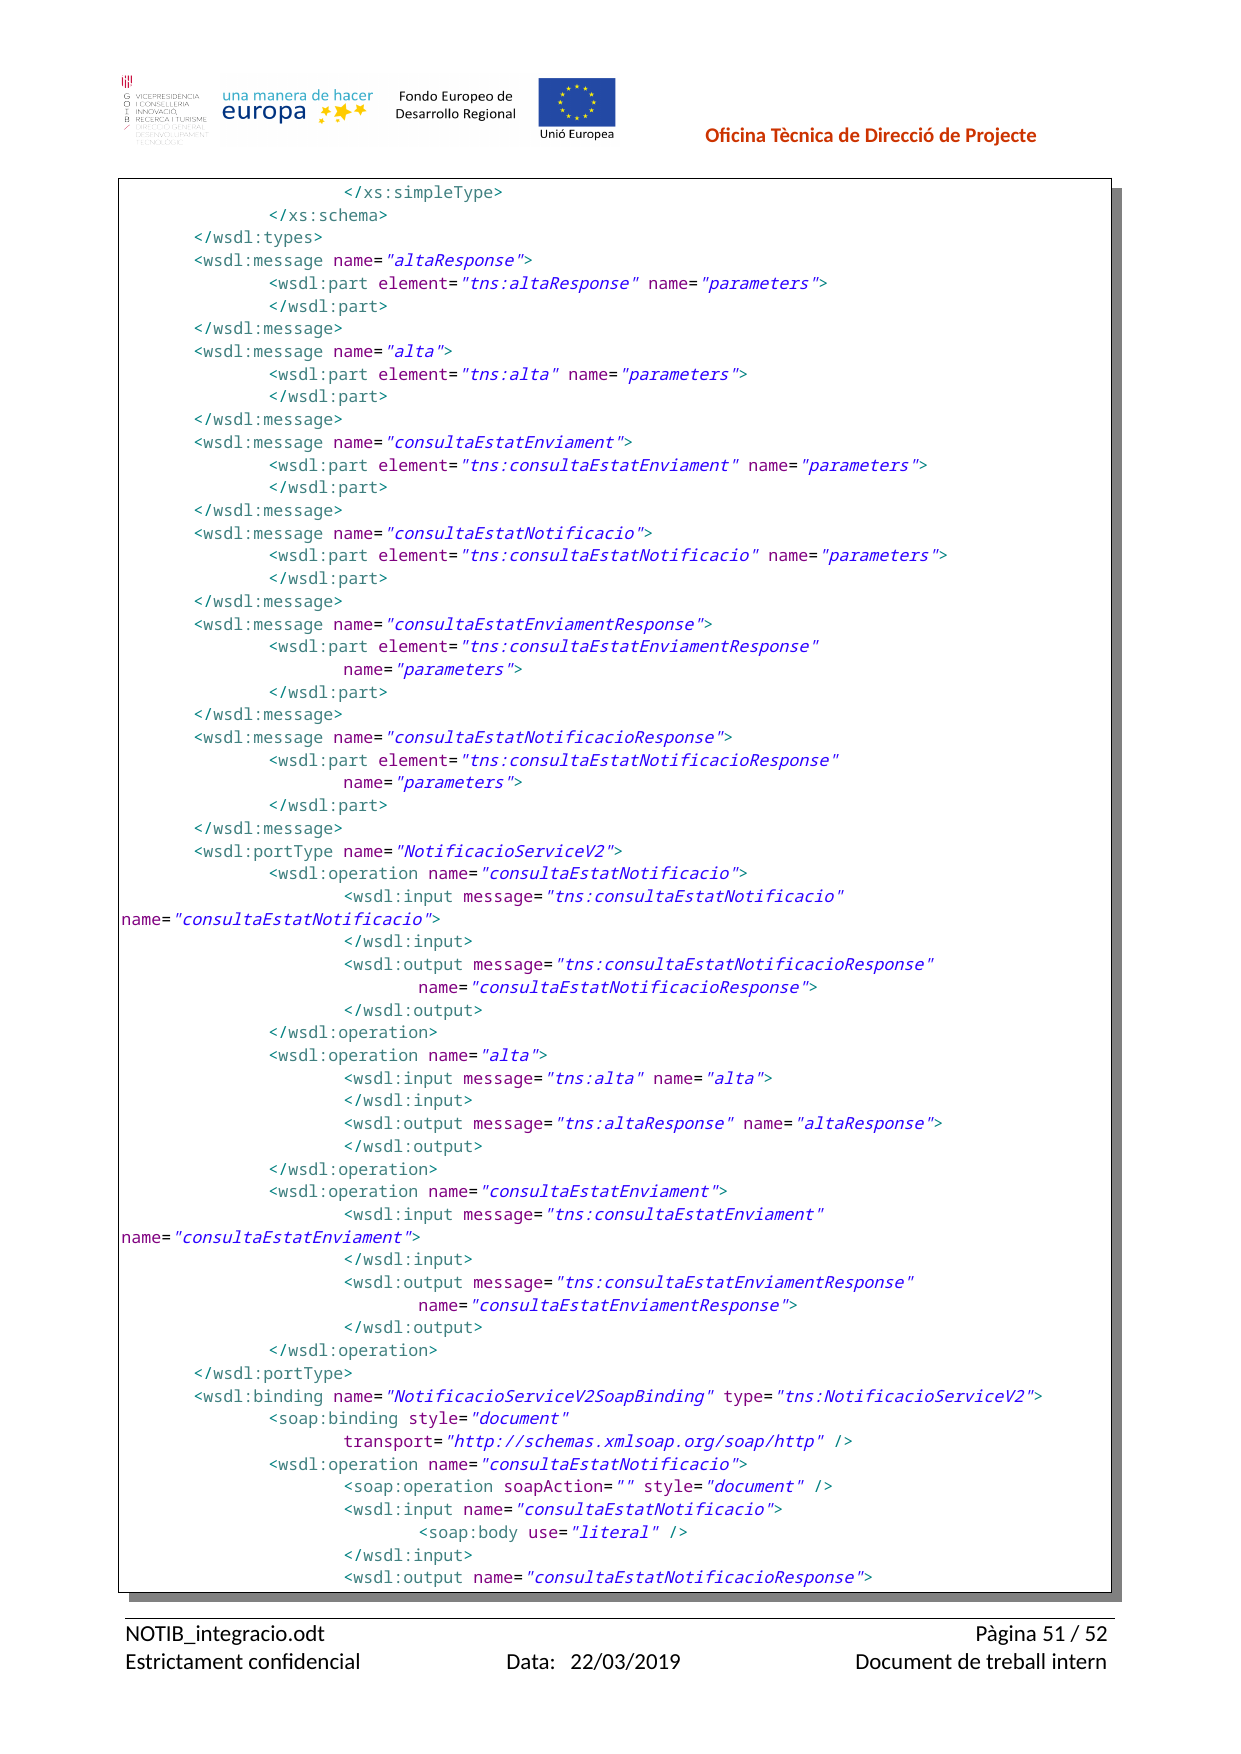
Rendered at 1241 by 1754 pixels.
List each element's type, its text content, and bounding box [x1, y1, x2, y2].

text </xs:simpleType> [119, 179, 1111, 200]
text </wsdl:input> [119, 1540, 1111, 1563]
text <wsdl:part element="tns:altaResponse" name="parameters"> [119, 268, 1111, 291]
text <wsdl:message name="altaResponse"> [119, 246, 1111, 268]
picture [219, 73, 621, 147]
text name="consultaEstatEnviamentResponse"> [119, 1290, 1111, 1313]
text </wsdl:part> [119, 564, 1111, 586]
text <soap:binding style="document" [119, 1404, 1111, 1427]
picture [118, 73, 213, 147]
text </wsdl:part> [119, 473, 1111, 496]
text <wsdl:input name="consultaEstatNotificacio"> [119, 1495, 1111, 1517]
text </wsdl:types> [119, 223, 1111, 246]
text <wsdl:output name="consultaEstatNotificacioResponse"> [119, 1563, 1111, 1592]
text </wsdl:operation> [119, 1154, 1111, 1177]
text <wsdl:input message="tns:alta" name="alta"> [119, 1063, 1111, 1086]
text </wsdl:portType> [119, 1358, 1111, 1381]
text <wsdl:operation name="consultaEstatEnviament"> [119, 1177, 1111, 1199]
text </wsdl:message> [119, 314, 1111, 337]
text name="consultaEstatNotificacioResponse"> [119, 972, 1111, 995]
text </wsdl:message> [119, 700, 1111, 723]
text <wsdl:part element="tns:consultaEstatEnviamentResponse" [119, 632, 1111, 654]
text </xs:schema> [119, 200, 1111, 223]
text <wsdl:message name="consultaEstatEnviament"> [119, 427, 1111, 450]
text </wsdl:part> [119, 291, 1111, 314]
text </wsdl:message> [119, 405, 1111, 427]
text </wsdl:operation> [119, 1336, 1111, 1358]
text <wsdl:part element="tns:consultaEstatNotificacio" name="parameters"> [119, 541, 1111, 564]
text <wsdl:binding name="NotificacioServiceV2SoapBinding" type="tns:NotificacioServiceV2"> [119, 1381, 1111, 1404]
text <wsdl:output message="tns:consultaEstatEnviamentResponse" [119, 1268, 1111, 1290]
text <wsdl:message name="consultaEstatEnviamentResponse"> [119, 609, 1111, 632]
text <wsdl:operation name="consultaEstatNotificacio"> [119, 1449, 1111, 1472]
text <wsdl:part element="tns:consultaEstatEnviament" name="parameters"> [119, 450, 1111, 473]
text </wsdl:input> [119, 1086, 1111, 1109]
text <wsdl:portType name="NotificacioServiceV2"> [119, 836, 1111, 859]
text transport="http://schemas.xmlsoap.org/soap/http" /> [119, 1427, 1111, 1449]
text <wsdl:message name="alta"> [119, 337, 1111, 359]
text </wsdl:part> [119, 382, 1111, 405]
text </wsdl:output> [119, 1131, 1111, 1154]
text </wsdl:message> [119, 496, 1111, 518]
text <wsdl:part element="tns:consultaEstatNotificacioResponse" [119, 745, 1111, 768]
text <wsdl:message name="consultaEstatNotificacioResponse"> [119, 723, 1111, 745]
text <wsdl:input message="tns:consultaEstatEnviament" name="consultaEstatEnviament"> [119, 1199, 1111, 1245]
text name="parameters"> [119, 768, 1111, 791]
text </wsdl:part> [119, 677, 1111, 700]
text <wsdl:output message="tns:consultaEstatNotificacioResponse" [119, 950, 1111, 972]
text <wsdl:message name="consultaEstatNotificacio"> [119, 518, 1111, 541]
text </wsdl:part> [119, 791, 1111, 813]
text <wsdl:input message="tns:consultaEstatNotificacio" name="consultaEstatNotificacio"> [119, 882, 1111, 927]
text </wsdl:output> [119, 995, 1111, 1018]
text name="parameters"> [119, 654, 1111, 677]
text </wsdl:output> [119, 1313, 1111, 1336]
text <wsdl:operation name="alta"> [119, 1041, 1111, 1063]
text <wsdl:output message="tns:altaResponse" name="altaResponse"> [119, 1109, 1111, 1131]
text <soap:body use="literal" /> [119, 1517, 1111, 1540]
text </wsdl:operation> [119, 1018, 1111, 1041]
text <soap:operation soapAction="" style="document" /> [119, 1472, 1111, 1495]
text </wsdl:message> [119, 586, 1111, 609]
text </wsdl:input> [119, 927, 1111, 950]
text </wsdl:message> [119, 813, 1111, 836]
text <wsdl:part element="tns:alta" name="parameters"> [119, 359, 1111, 382]
text <wsdl:operation name="consultaEstatNotificacio"> [119, 859, 1111, 882]
text </wsdl:input> [119, 1245, 1111, 1268]
